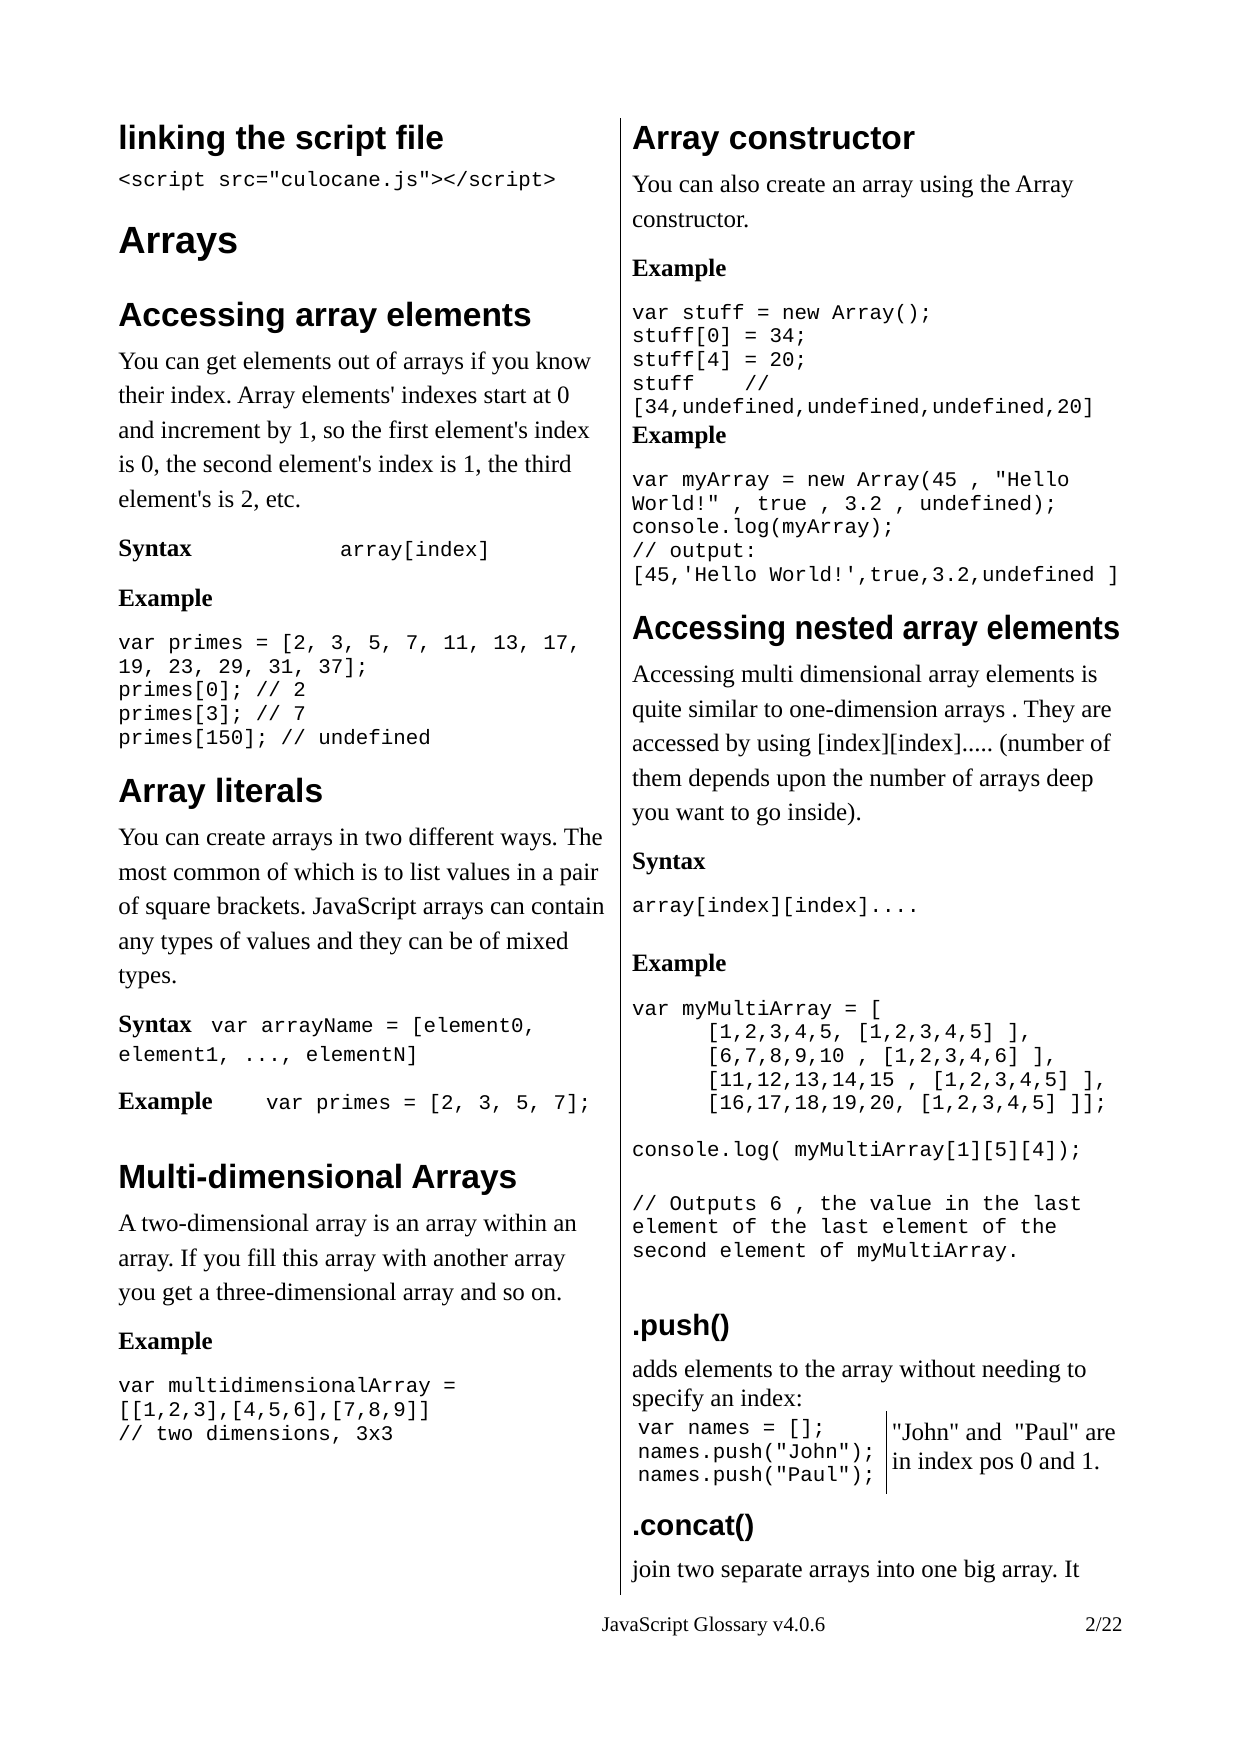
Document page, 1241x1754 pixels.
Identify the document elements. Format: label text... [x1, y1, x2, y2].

text // two dimensions, 3x3 [118, 1423, 608, 1446]
text var multidimensionalArray = [118, 1376, 608, 1399]
text Syntax array[index] [118, 533, 608, 563]
text join two separate arrays into one big array. It [632, 1554, 1122, 1583]
text [[1,2,3],[4,5,6],[7,8,9]] [118, 1399, 608, 1423]
text console.log( myMultiArray[1][5][4]); [632, 1139, 1122, 1163]
text Syntax [632, 846, 1122, 875]
text [11,12,13,14,15 , [1,2,3,4,5] ], [632, 1068, 1122, 1092]
text var stuff = new Array(); [632, 302, 1122, 326]
subtitle linking the script file [118, 118, 608, 157]
text A two-dimensional array is an array within an array. If you fill this array with another array you get a three-dimensional array and so on. [118, 1208, 608, 1306]
text Accessing multi dimensional array elements is quite similar to one-dimension arrays . They are accessed by using [index][index]..... (number of them depends upon the number of arrays deep you want to go inside). [632, 659, 1122, 826]
text You can also create an array using the Array constructor. [632, 169, 1122, 232]
text Example var primes = [2, 3, 5, 7]; [118, 1086, 608, 1116]
subtitle Array constructor [632, 118, 1122, 157]
text // output: [632, 540, 1122, 564]
text Example [118, 1326, 608, 1355]
text Example [118, 583, 608, 612]
subtitle Accessing array elements [118, 295, 608, 333]
text Example [632, 253, 1122, 282]
text primes[0]; // 2 [118, 679, 608, 703]
text You can create arrays in two different ways. The most common of which is to list values in a pair of square brackets. JavaScript arrays can contain any types of values and they can be of mixed types. [118, 822, 608, 989]
text Syntax var arrayName = [element0, element1, ..., elementN] [118, 1009, 608, 1067]
text array[index][index].... [632, 895, 1122, 919]
table_header var names = []; names.push("John"); names.push("Paul"); [632, 1411, 886, 1494]
text var myArray = new Array(45 , "Hello World!" , true , 3.2 , undefined); [632, 469, 1122, 516]
text primes[150]; // undefined [118, 727, 608, 750]
text var primes = [2, 3, 5, 7, 11, 13, 17, 19, 23, 29, 31, 37]; [118, 632, 608, 679]
text [45,'Hello World!',true,3.2,undefined ] [632, 564, 1122, 587]
text Example [632, 948, 1122, 977]
text [16,17,18,19,20, [1,2,3,4,5] ]]; [632, 1092, 1122, 1116]
subtitle .concat() [632, 1508, 1122, 1542]
text stuff[4] = 20; [632, 349, 1122, 373]
text // Outputs 6 , the value in the last element of the last element of the second element of myMultiArray. [632, 1193, 1122, 1263]
text stuff[0] = 34; [632, 326, 1122, 349]
subtitle .push() [632, 1308, 1122, 1341]
text You can get elements out of arrays if you know their index. Array elements' indexes start at 0 and increment by 1, so the first element's index is 0, the second element's index is 1, the third element's is 2, etc. [118, 346, 608, 513]
text Example [632, 420, 1122, 449]
subtitle Accessing nested array elements [632, 608, 1122, 647]
text [1,2,3,4,5, [1,2,3,4,5] ], [632, 1021, 1122, 1045]
text stuff // [632, 373, 1122, 396]
subtitle Arrays [118, 218, 608, 262]
text var myMultiArray = [ [632, 998, 1122, 1021]
text primes[3]; // 7 [118, 703, 608, 727]
text adds elements to the array without needing to specify an index: [632, 1354, 1122, 1411]
text console.log(myArray); [632, 516, 1122, 540]
text <script src="culocane.js"></script> [118, 169, 608, 193]
table_header "John" and "Paul" are in index pos 0 and 1. [887, 1411, 1121, 1494]
subtitle Array literals [118, 771, 608, 810]
text [6,7,8,9,10 , [1,2,3,4,6] ], [632, 1045, 1122, 1068]
subtitle Multi-dimensional Arrays [118, 1157, 608, 1196]
text [34,undefined,undefined,undefined,20] [632, 396, 1122, 420]
